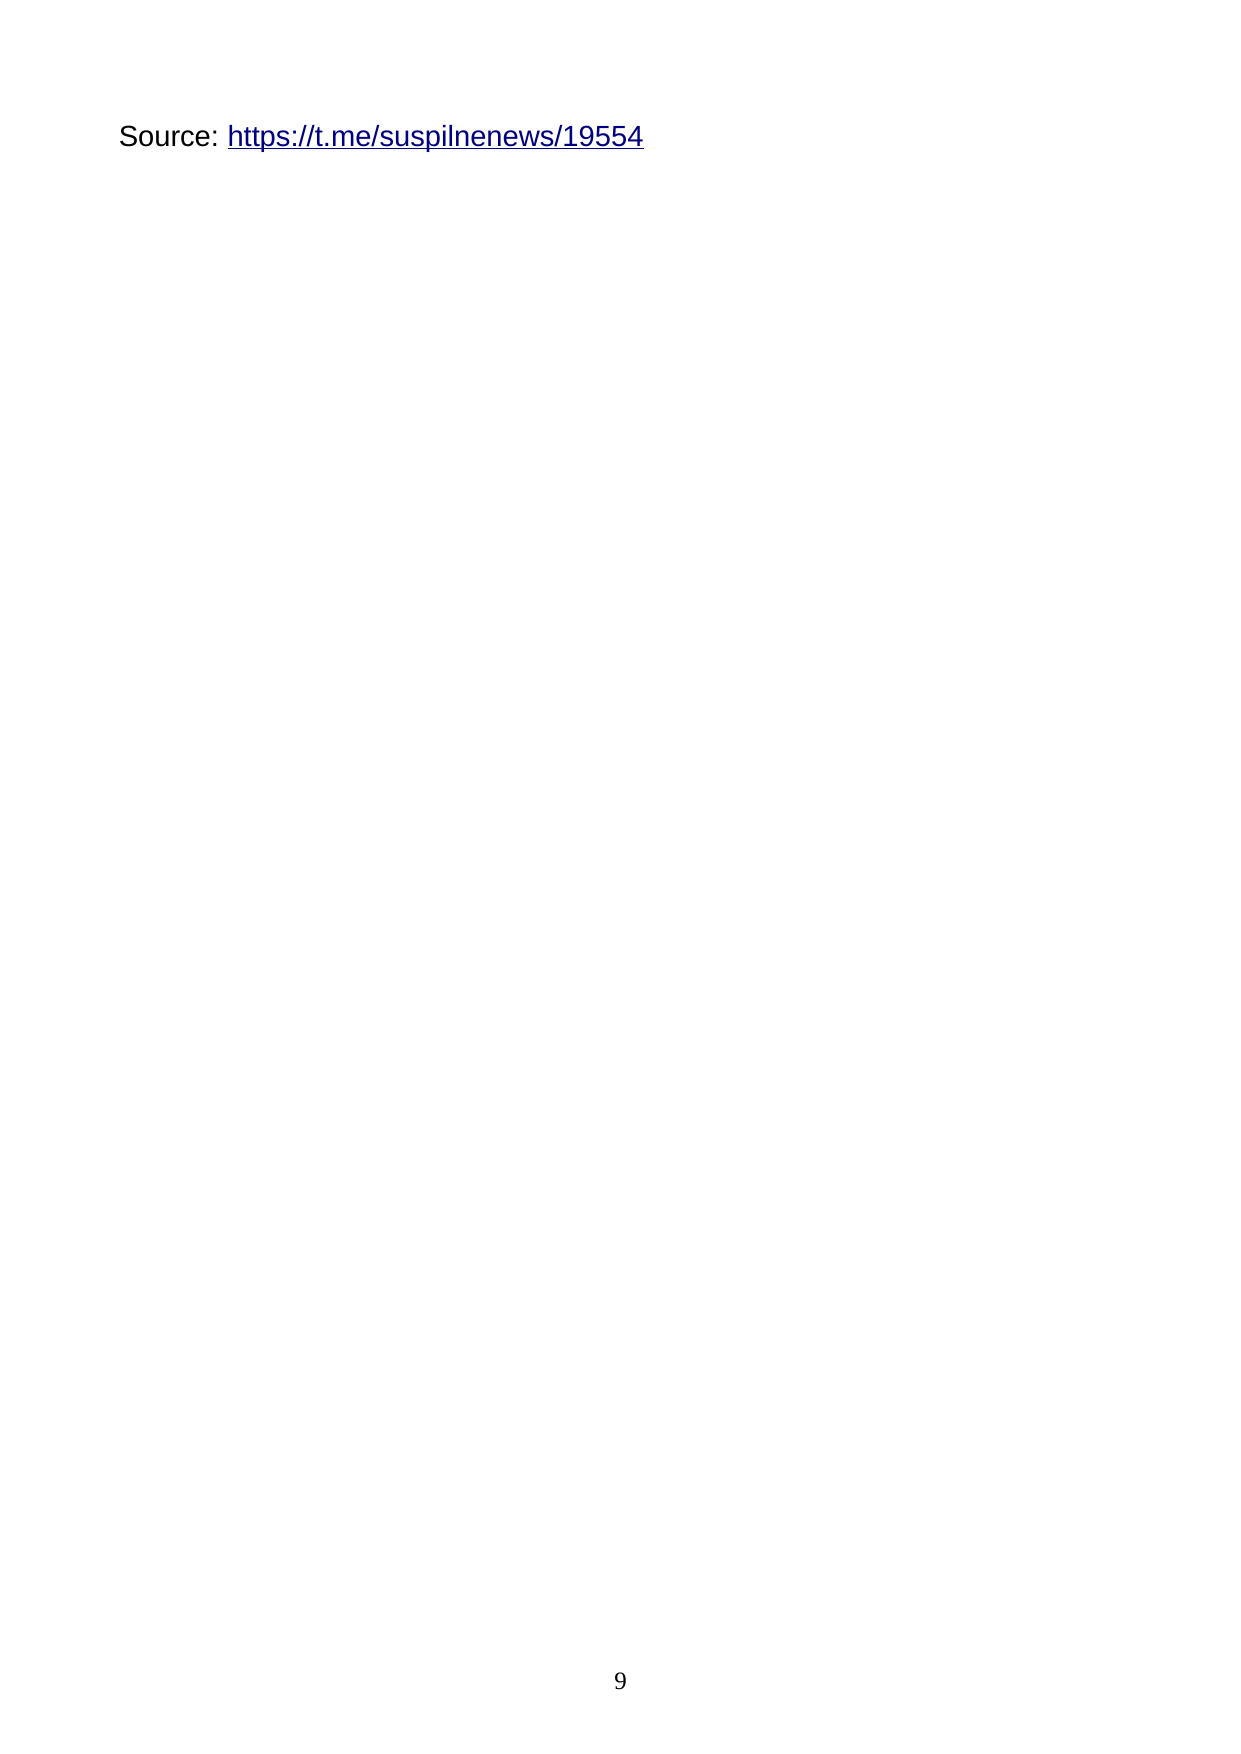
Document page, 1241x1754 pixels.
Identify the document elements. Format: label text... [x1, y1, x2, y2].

text Source: https://t.me/suspilnenews/19554 [118, 118, 1122, 152]
